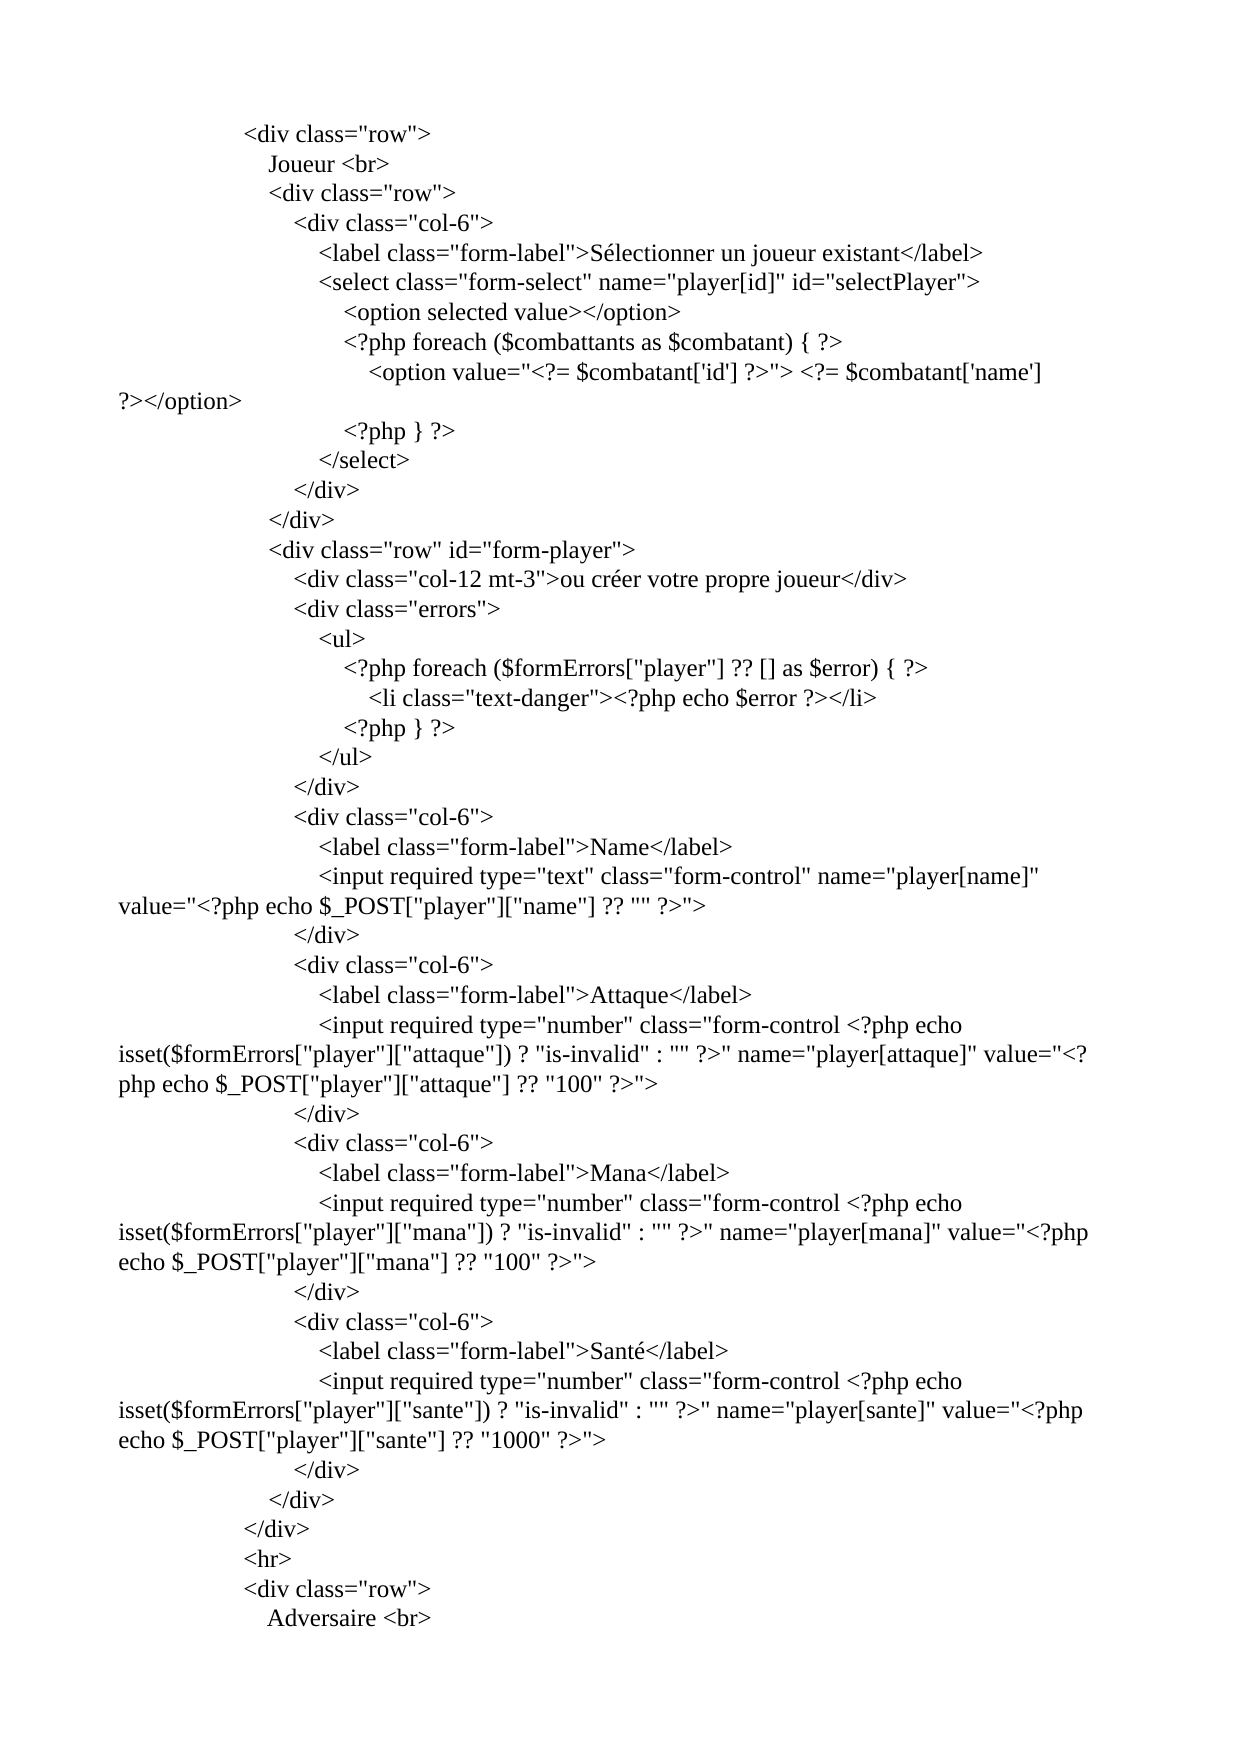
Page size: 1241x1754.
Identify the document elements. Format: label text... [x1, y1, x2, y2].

text </div> [118, 771, 1122, 801]
text <input required type="text" class="form-control" name="player[name]" value="<?php echo $_POST["player"]["name"] ?? "" ?>"> [118, 860, 1122, 920]
text </div> [118, 1098, 1122, 1127]
text <input required type="number" class="form-control <?php echo isset($formErrors["player"]["attaque"]) ? "is-invalid" : "" ?>" name="player[attaque]" value="<?php echo $_POST["player"]["attaque"] ?? "100" ?>"> [118, 1009, 1122, 1098]
text </div> [118, 1513, 1122, 1543]
text <label class="form-label">Sélectionner un joueur existant</label> [118, 237, 1122, 267]
text <div class="col-6"> [118, 801, 1122, 831]
text <option value="<?= $combatant['id'] ?>"> <?= $combatant['name'] ?></option> [118, 356, 1122, 415]
text <label class="form-label">Santé</label> [118, 1335, 1122, 1365]
text </div> [118, 504, 1122, 534]
text </select> [118, 445, 1122, 474]
text <option selected value></option> [118, 296, 1122, 326]
text <div class="row" id="form-player"> [118, 534, 1122, 563]
text <?php } ?> [118, 712, 1122, 742]
text </div> [118, 1276, 1122, 1306]
text <hr> [118, 1543, 1122, 1573]
text <label class="form-label">Attaque</label> [118, 979, 1122, 1009]
text <div class="row"> [118, 118, 1122, 148]
text <div class="row"> [118, 177, 1122, 207]
text </ul> [118, 742, 1122, 771]
text <?php } ?> [118, 415, 1122, 445]
text <ul> [118, 623, 1122, 652]
text <div class="col-6"> [118, 207, 1122, 237]
text Joueur <br> [118, 148, 1122, 177]
text </div> [118, 1484, 1122, 1513]
text <input required type="number" class="form-control <?php echo isset($formErrors["player"]["mana"]) ? "is-invalid" : "" ?>" name="player[mana]" value="<?php echo $_POST["player"]["mana"] ?? "100" ?>"> [118, 1187, 1122, 1276]
text <label class="form-label">Name</label> [118, 831, 1122, 860]
text <?php foreach ($combattants as $combatant) { ?> [118, 326, 1122, 356]
text <?php foreach ($formErrors["player"] ?? [] as $error) { ?> [118, 652, 1122, 682]
text <label class="form-label">Mana</label> [118, 1157, 1122, 1187]
text <li class="text-danger"><?php echo $error ?></li> [118, 682, 1122, 712]
text <div class="col-12 mt-3">ou créer votre propre joueur</div> [118, 563, 1122, 593]
text <div class="col-6"> [118, 949, 1122, 979]
text <select class="form-select" name="player[id]" id="selectPlayer"> [118, 267, 1122, 296]
text <div class="errors"> [118, 593, 1122, 623]
text <div class="col-6"> [118, 1306, 1122, 1335]
text <input required type="number" class="form-control <?php echo isset($formErrors["player"]["sante"]) ? "is-invalid" : "" ?>" name="player[sante]" value="<?php echo $_POST["player"]["sante"] ?? "1000" ?>"> [118, 1365, 1122, 1454]
text Adversaire <br> [118, 1602, 1122, 1632]
text </div> [118, 474, 1122, 504]
text <div class="row"> [118, 1573, 1122, 1602]
text </div> [118, 1454, 1122, 1484]
text </div> [118, 920, 1122, 949]
text <div class="col-6"> [118, 1127, 1122, 1157]
